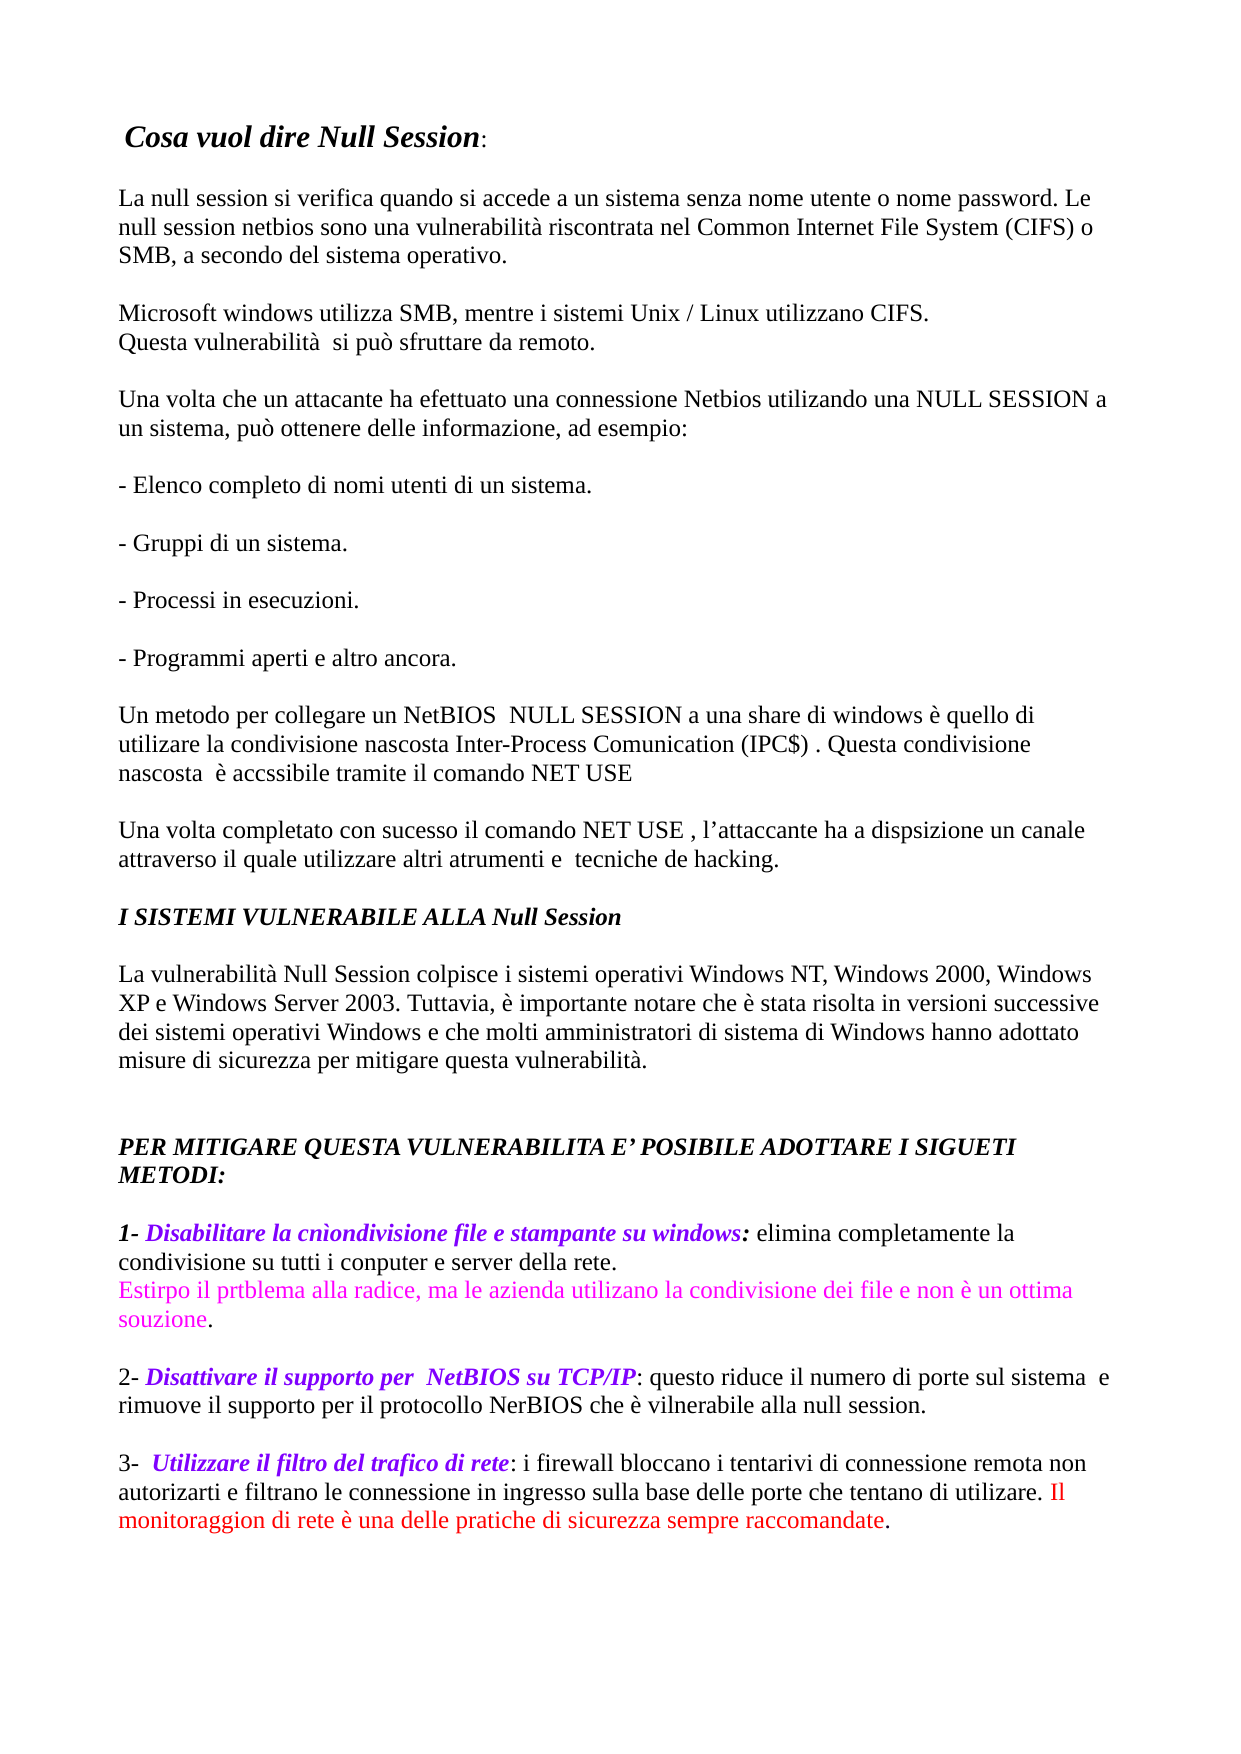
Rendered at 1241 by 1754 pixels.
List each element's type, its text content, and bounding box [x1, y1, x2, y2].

text La null session si verifica quando si accede a un sistema senza nome utente o nome password. Le null session netbios sono una vulnerabilità riscontrata nel Common Internet File System (CIFS) o SMB, a secondo del sistema operativo. [118, 183, 1122, 269]
text - Programmi aperti e altro ancora. [118, 643, 1122, 672]
text Microsoft windows utilizza SMB, mentre i sistemi Unix / Linux utilizzano CIFS. [118, 298, 1122, 327]
text - Elenco completo di nomi utenti di un sistema. [118, 470, 1122, 499]
text 3- Utilizzare il filtro del trafico di rete: i firewall bloccano i tentarivi di connessione remota non autorizarti e filtrano le connessione in ingresso sulla base delle porte che tentano di utilizare. Il monitoraggion di rete è una delle pratiche di sicurezza sempre raccomandate. [118, 1448, 1122, 1534]
text Un metodo per collegare un NetBIOS NULL SESSION a una share di windows è quello di utilizare la condivisione nascosta Inter-Process Comunication (IPC$) . Questa condivisione nascosta è accssibile tramite il comando NET USE [118, 700, 1122, 787]
text I SISTEMI VULNERABILE ALLA Null Session [118, 902, 1122, 930]
text 1- Disabilitare la cnìondivisione file e stampante su windows: elimina completamente la condivisione su tutti i conputer e server della rete. [118, 1218, 1122, 1275]
text Cosa vuol dire Null Session: [118, 118, 1122, 154]
text Una volta completato con sucesso il comando NET USE , l’attaccante ha a dispsizione un canale attraverso il quale utilizzare altri atrumenti e tecniche de hacking. [118, 815, 1122, 873]
text 2- Disattivare il supporto per NetBIOS su TCP/IP: questo riduce il numero di porte sul sistema e rimuove il supporto per il protocollo NerBIOS che è vilnerabile alla null session. [118, 1362, 1122, 1419]
text PER MITIGARE QUESTA VULNERABILITA E’ POSIBILE ADOTTARE I SIGUETI METODI: [118, 1132, 1122, 1189]
text Estirpo il prtblema alla radice, ma le azienda utilizano la condivisione dei file e non è un ottima souzione. [118, 1275, 1122, 1333]
text Questa vulnerabilità si può sfruttare da remoto. [118, 327, 1122, 355]
text - Gruppi di un sistema. [118, 528, 1122, 557]
text La vulnerabilità Null Session colpisce i sistemi operativi Windows NT, Windows 2000, Windows XP e Windows Server 2003. Tuttavia, è importante notare che è stata risolta in versioni successive dei sistemi operativi Windows e che molti amministratori di sistema di Windows hanno adottato misure di sicurezza per mitigare questa vulnerabilità. [118, 959, 1122, 1074]
text - Processi in esecuzioni. [118, 585, 1122, 614]
text Una volta che un attacante ha efettuato una connessione Netbios utilizando una NULL SESSION a un sistema, può ottenere delle informazione, ad esempio: [118, 384, 1122, 442]
